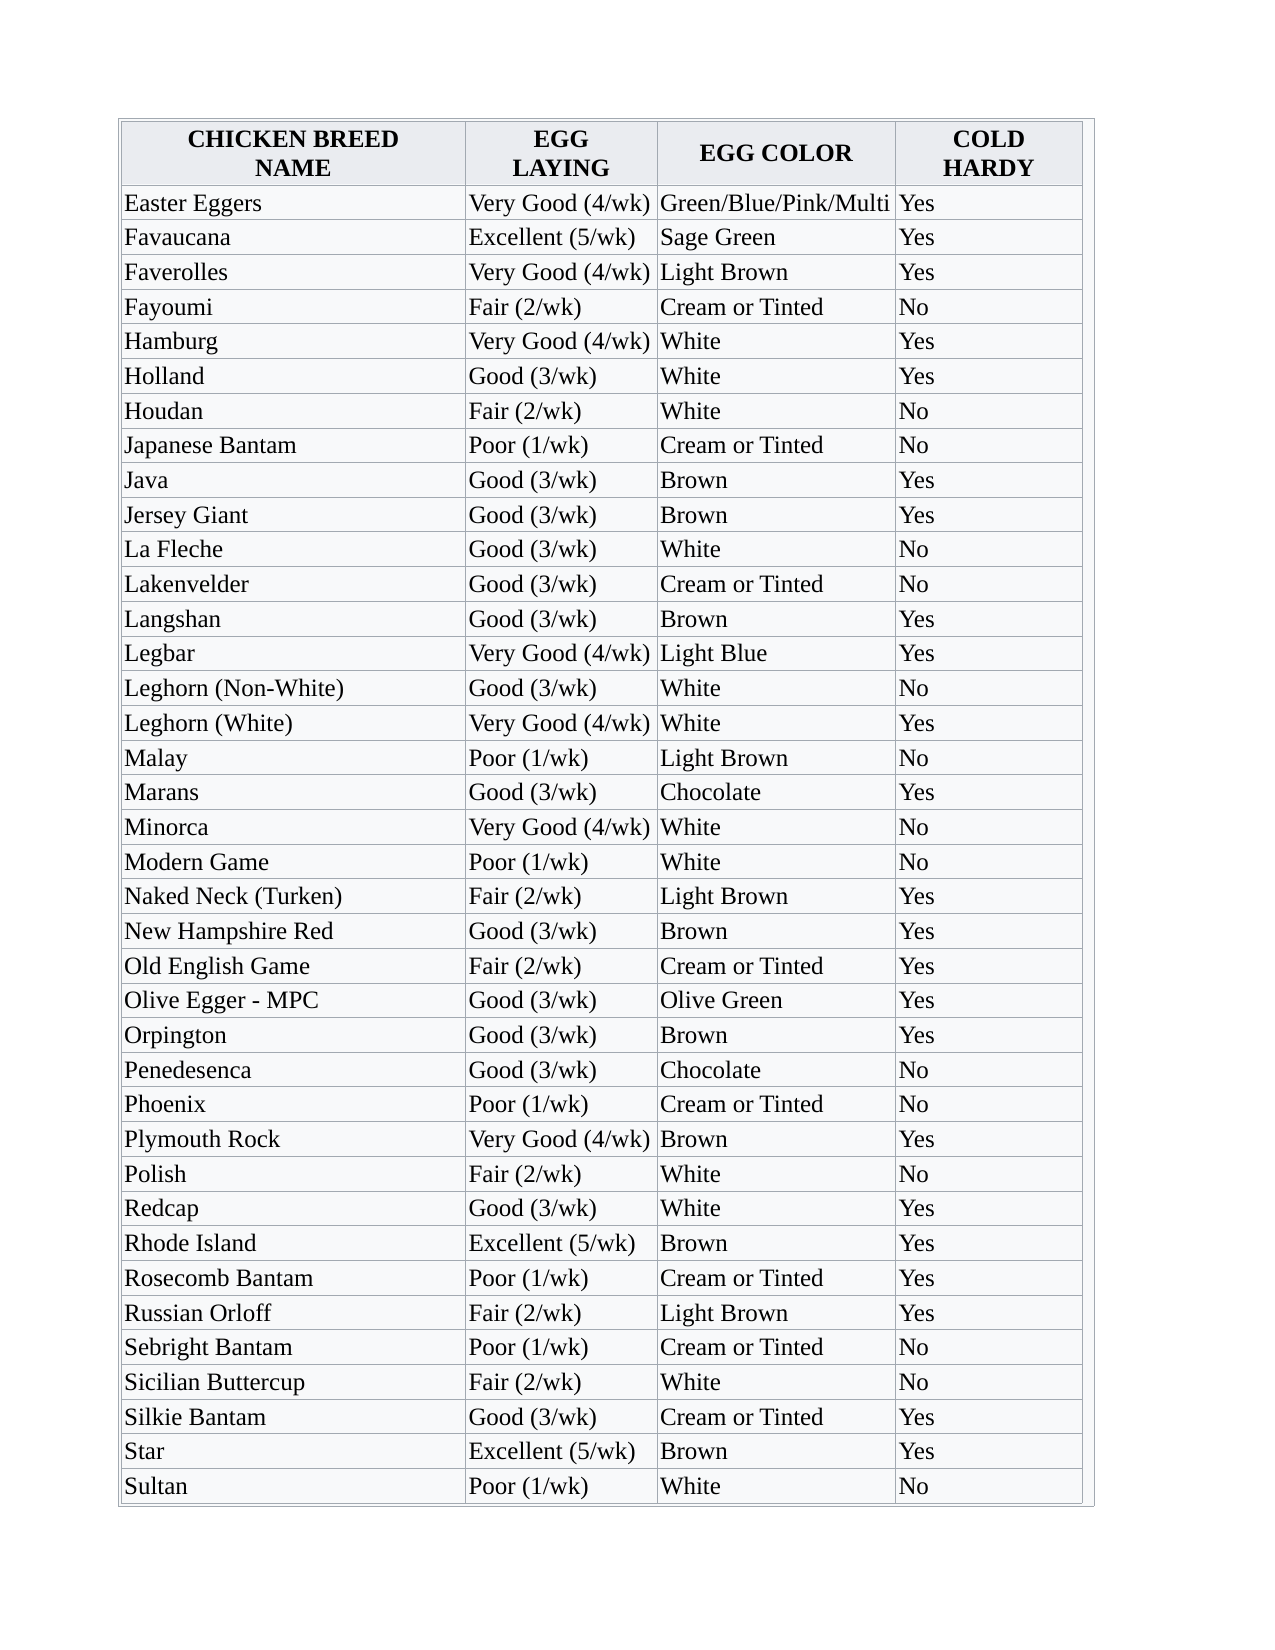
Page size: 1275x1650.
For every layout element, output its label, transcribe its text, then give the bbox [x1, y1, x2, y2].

table_cell Houdan [122, 394, 465, 427]
table_cell Good (3/wk) [466, 532, 657, 566]
table_cell No [896, 532, 1082, 566]
table_cell Easter Eggers [122, 186, 465, 219]
table_cell Langshan [122, 602, 465, 636]
table_cell Very Good (4/wk) [466, 637, 657, 670]
table_cell No [896, 290, 1082, 323]
table_cell Brown [658, 914, 895, 948]
table_cell Brown [658, 1018, 895, 1052]
table_cell Olive Green [658, 984, 895, 1017]
table_cell Good (3/wk) [466, 1053, 657, 1086]
table_cell Cream or Tinted [658, 429, 895, 462]
table_cell Poor (1/wk) [466, 741, 657, 774]
table_cell No [896, 1157, 1082, 1191]
table_cell Yes [896, 255, 1082, 289]
table_cell Poor (1/wk) [466, 1261, 657, 1294]
table_cell Naked Neck (Turken) [122, 879, 465, 913]
table_cell Yes [896, 1192, 1082, 1225]
table_cell Yes [896, 914, 1082, 948]
table_cell Very Good (4/wk) [466, 324, 657, 358]
table_cell Yes [896, 1400, 1082, 1433]
table_cell Polish [122, 1157, 465, 1191]
table_cell Brown [658, 463, 895, 497]
table_cell Cream or Tinted [658, 1087, 895, 1121]
table_cell Yes [896, 359, 1082, 393]
table_cell Light Brown [658, 741, 895, 774]
table_cell Chocolate [658, 775, 895, 809]
table_cell Poor (1/wk) [466, 845, 657, 878]
table_cell Good (3/wk) [466, 1018, 657, 1052]
table_cell Faverolles [122, 255, 465, 289]
table_cell Chocolate [658, 1053, 895, 1086]
table_cell Light Blue [658, 637, 895, 670]
table_cell White [658, 1192, 895, 1225]
table_cell Light Brown [658, 1296, 895, 1329]
table_cell Good (3/wk) [466, 775, 657, 809]
table_cell Orpington [122, 1018, 465, 1052]
table_cell Redcap [122, 1192, 465, 1225]
table_cell Marans [122, 775, 465, 809]
table_cell Olive Egger - MPC [122, 984, 465, 1017]
table_cell Penedesenca [122, 1053, 465, 1086]
table_cell Brown [658, 498, 895, 531]
table_cell Fair (2/wk) [466, 394, 657, 427]
table_cell No [896, 1365, 1082, 1399]
table_cell Yes [896, 498, 1082, 531]
table_cell Fair (2/wk) [466, 1157, 657, 1191]
table_cell La Fleche [122, 532, 465, 566]
table_cell Very Good (4/wk) [466, 1122, 657, 1156]
table_cell Good (3/wk) [466, 984, 657, 1017]
table_cell Good (3/wk) [466, 1192, 657, 1225]
table_cell Leghorn (Non-White) [122, 671, 465, 705]
table_cell Yes [896, 879, 1082, 913]
table_cell Excellent (5/wk) [466, 1434, 657, 1468]
table_cell Brown [658, 1434, 895, 1468]
table_cell Cream or Tinted [658, 1261, 895, 1294]
table_cell Fayoumi [122, 290, 465, 323]
table_cell Yes [896, 949, 1082, 982]
table_cell Yes [896, 324, 1082, 358]
table_cell Sultan [122, 1469, 465, 1503]
table_cell Modern Game [122, 845, 465, 878]
table_header CHICKEN BREED NAME [122, 122, 465, 184]
table_cell Light Brown [658, 255, 895, 289]
table_cell Japanese Bantam [122, 429, 465, 462]
table_cell White [658, 324, 895, 358]
table_cell White [658, 359, 895, 393]
table_cell Star [122, 1434, 465, 1468]
table_cell Fair (2/wk) [466, 879, 657, 913]
table_cell No [896, 671, 1082, 705]
table_cell Poor (1/wk) [466, 1469, 657, 1503]
table_cell Yes [896, 220, 1082, 254]
table_cell Excellent (5/wk) [466, 1226, 657, 1260]
table_cell Brown [658, 1122, 895, 1156]
table_cell White [658, 1365, 895, 1399]
table_cell White [658, 532, 895, 566]
table_cell Poor (1/wk) [466, 1330, 657, 1364]
table_cell Brown [658, 602, 895, 636]
table_cell No [896, 741, 1082, 774]
table_cell Sage Green [658, 220, 895, 254]
table_cell Good (3/wk) [466, 567, 657, 601]
table_cell White [658, 1469, 895, 1503]
table_cell Sebright Bantam [122, 1330, 465, 1364]
table_cell Yes [896, 984, 1082, 1017]
table_cell No [896, 394, 1082, 427]
table_cell Yes [896, 775, 1082, 809]
table_cell Old English Game [122, 949, 465, 982]
table_cell White [658, 1157, 895, 1191]
table_cell Hamburg [122, 324, 465, 358]
table_cell No [896, 845, 1082, 878]
table_cell Poor (1/wk) [466, 429, 657, 462]
table_cell Yes [896, 1434, 1082, 1468]
table_cell Good (3/wk) [466, 914, 657, 948]
table_cell Good (3/wk) [466, 498, 657, 531]
table_cell New Hampshire Red [122, 914, 465, 948]
table_cell Yes [896, 1226, 1082, 1260]
table_cell Rhode Island [122, 1226, 465, 1260]
table_header EGG COLOR [658, 122, 895, 184]
table_cell Light Brown [658, 879, 895, 913]
table_cell Fair (2/wk) [466, 1365, 657, 1399]
table_cell Yes [896, 1296, 1082, 1329]
table_cell Minorca [122, 810, 465, 844]
table_cell Very Good (4/wk) [466, 706, 657, 739]
table_cell Yes [896, 186, 1082, 219]
table_cell Good (3/wk) [466, 602, 657, 636]
table_cell Brown [658, 1226, 895, 1260]
table_cell Yes [896, 602, 1082, 636]
table_cell Favaucana [122, 220, 465, 254]
table_cell No [896, 567, 1082, 601]
table_cell Leghorn (White) [122, 706, 465, 739]
table_cell Rosecomb Bantam [122, 1261, 465, 1294]
table_cell Cream or Tinted [658, 1400, 895, 1433]
table_cell Green/Blue/Pink/Multi [658, 186, 895, 219]
table_cell Silkie Bantam [122, 1400, 465, 1433]
table_cell Excellent (5/wk) [466, 220, 657, 254]
table_cell Good (3/wk) [466, 463, 657, 497]
table_cell Yes [896, 463, 1082, 497]
table_cell Fair (2/wk) [466, 290, 657, 323]
table_cell Malay [122, 741, 465, 774]
table_cell No [896, 1087, 1082, 1121]
table_cell Yes [896, 1018, 1082, 1052]
table_cell White [658, 845, 895, 878]
table_cell Good (3/wk) [466, 359, 657, 393]
table_cell No [896, 1469, 1082, 1503]
table_cell Legbar [122, 637, 465, 670]
table_cell Poor (1/wk) [466, 1087, 657, 1121]
table_cell Good (3/wk) [466, 671, 657, 705]
table_cell Yes [896, 1261, 1082, 1294]
table_header EGG LAYING [466, 122, 657, 184]
table_cell Holland [122, 359, 465, 393]
table_cell Good (3/wk) [466, 1400, 657, 1433]
table_cell Cream or Tinted [658, 290, 895, 323]
table_cell Very Good (4/wk) [466, 810, 657, 844]
table_cell No [896, 810, 1082, 844]
table_cell White [658, 706, 895, 739]
table_cell Cream or Tinted [658, 567, 895, 601]
table_header COLD HARDY [896, 122, 1082, 184]
table_cell Java [122, 463, 465, 497]
table_cell White [658, 394, 895, 427]
table_cell No [896, 1053, 1082, 1086]
table_cell Plymouth Rock [122, 1122, 465, 1156]
table_cell Very Good (4/wk) [466, 186, 657, 219]
table_cell White [658, 810, 895, 844]
table_cell No [896, 429, 1082, 462]
table_cell Very Good (4/wk) [466, 255, 657, 289]
table_cell Phoenix [122, 1087, 465, 1121]
table_cell Fair (2/wk) [466, 1296, 657, 1329]
table_cell Cream or Tinted [658, 1330, 895, 1364]
table_cell White [658, 671, 895, 705]
table_cell Jersey Giant [122, 498, 465, 531]
table_cell Fair (2/wk) [466, 949, 657, 982]
table_cell Yes [896, 637, 1082, 670]
table_cell No [896, 1330, 1082, 1364]
table_cell Cream or Tinted [658, 949, 895, 982]
table_cell Russian Orloff [122, 1296, 465, 1329]
table_cell Yes [896, 706, 1082, 739]
table_cell Lakenvelder [122, 567, 465, 601]
table_cell Yes [896, 1122, 1082, 1156]
table_cell Sicilian Buttercup [122, 1365, 465, 1399]
table_header [119, 119, 1094, 1506]
